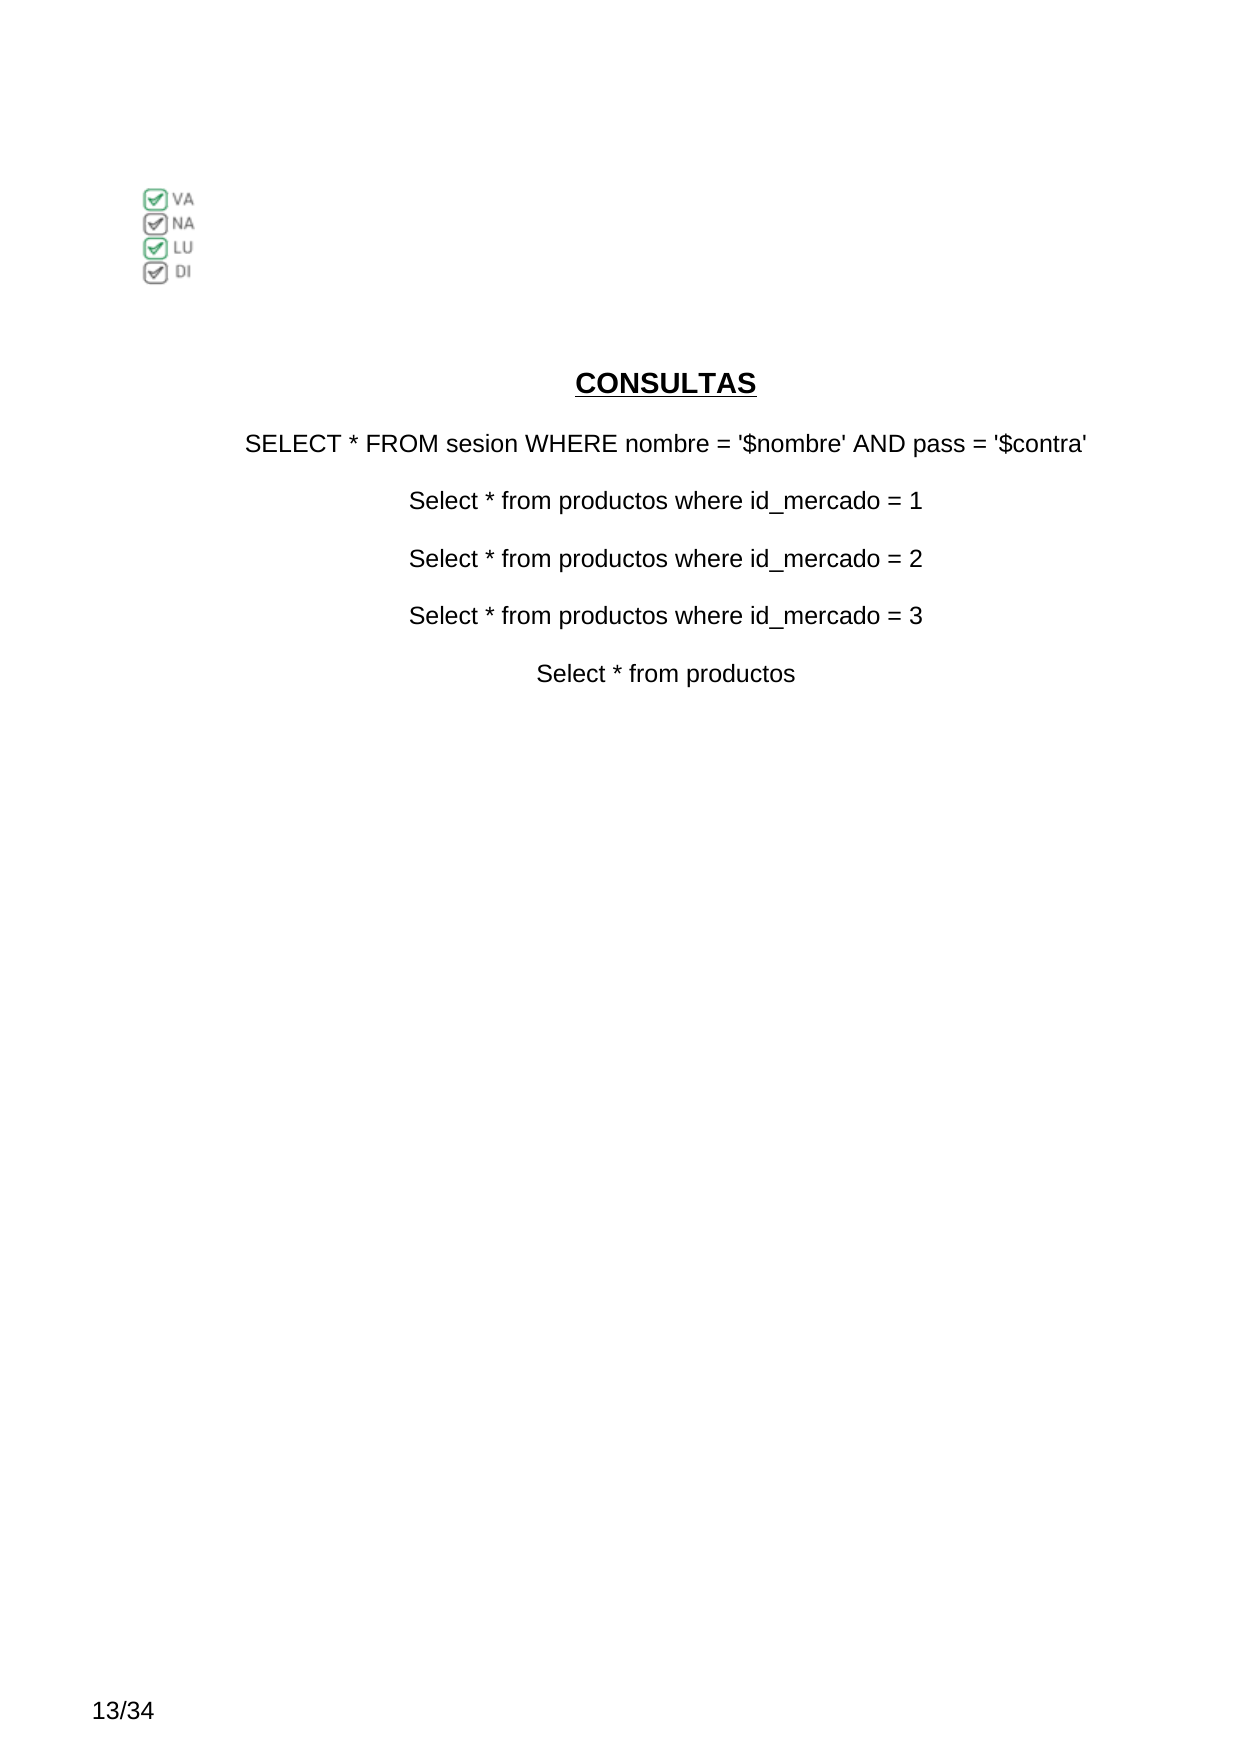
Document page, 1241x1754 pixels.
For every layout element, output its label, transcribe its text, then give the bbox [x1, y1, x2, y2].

text Select * from productos where id_mercado = 3 [92, 601, 1240, 630]
text CONSULTAS [92, 367, 1240, 400]
text Select * from productos where id_mercado = 2 [92, 544, 1240, 573]
text Select * from productos where id_mercado = 1 [92, 486, 1240, 515]
picture [93, 164, 250, 309]
text Select * from productos [92, 659, 1240, 688]
text SELECT * FROM sesion WHERE nombre = '$nombre' AND pass = '$contra' [92, 429, 1240, 458]
